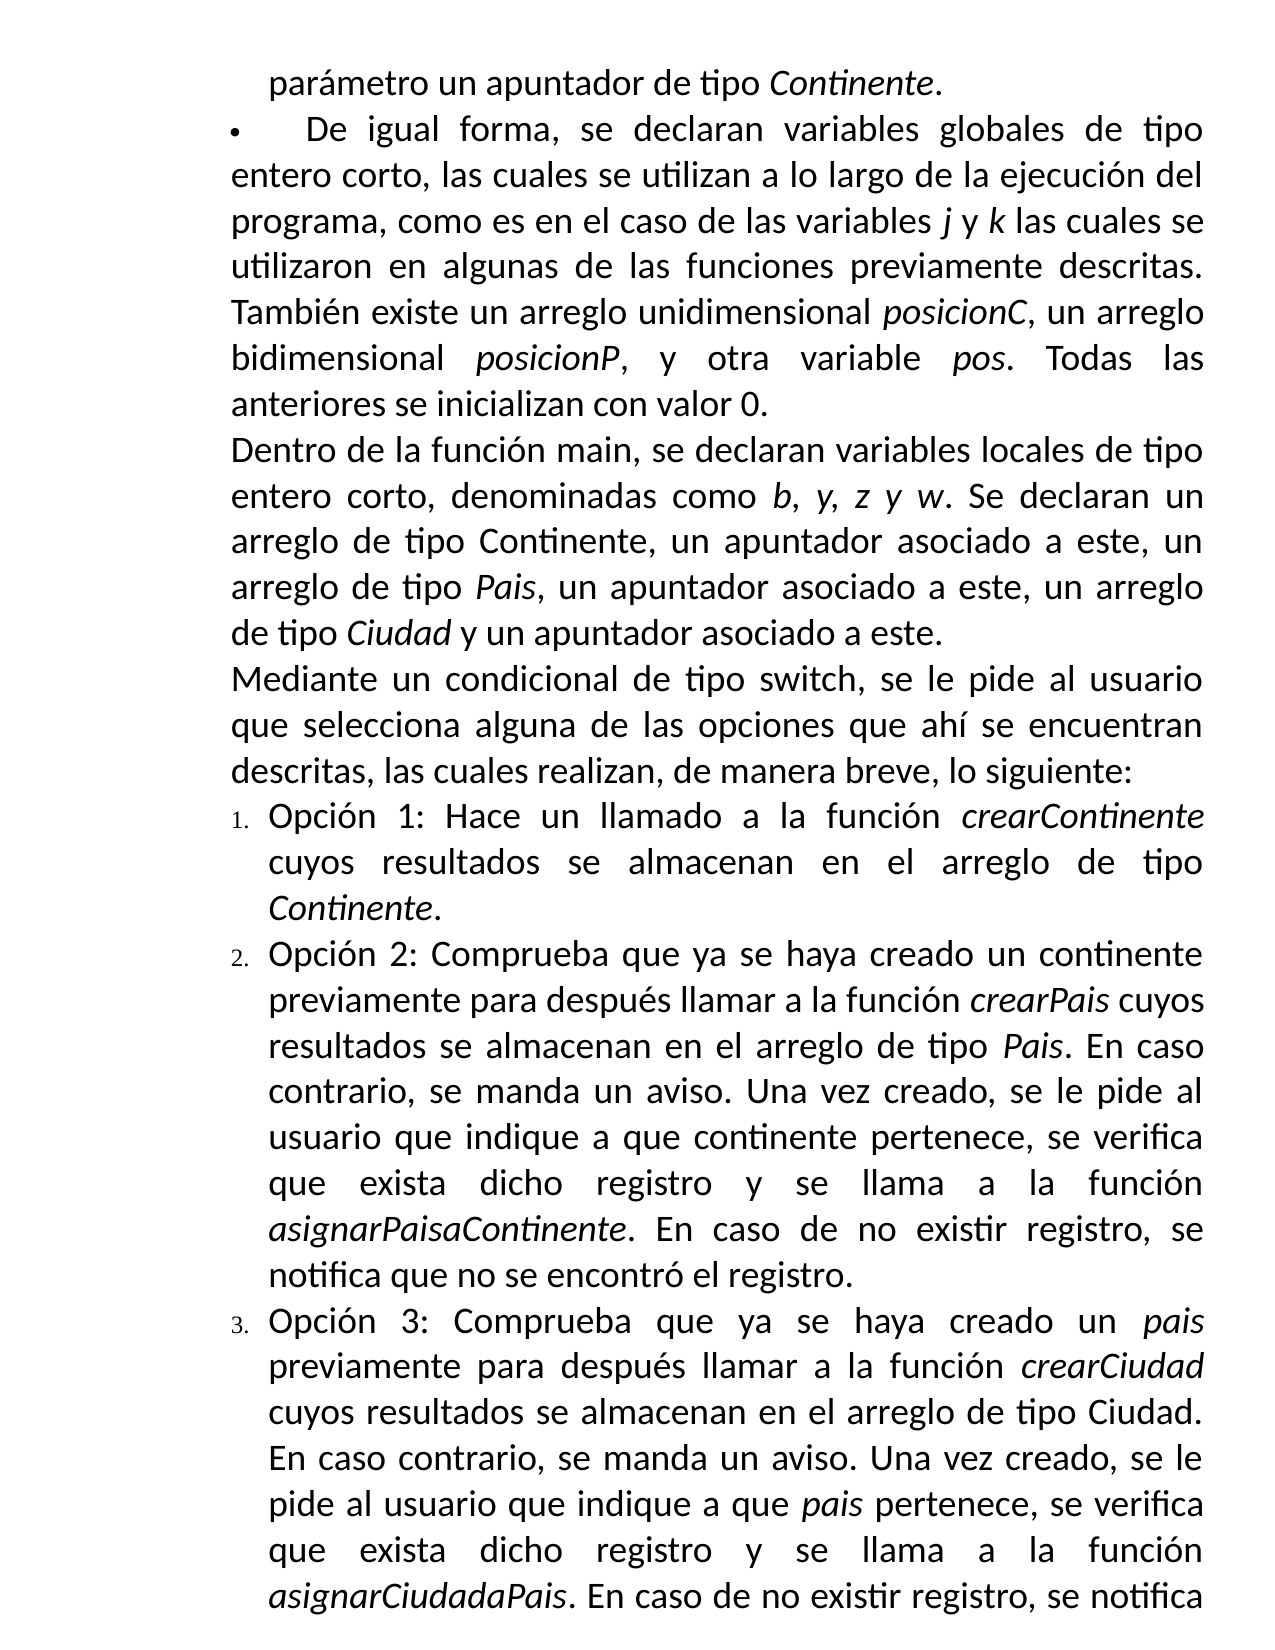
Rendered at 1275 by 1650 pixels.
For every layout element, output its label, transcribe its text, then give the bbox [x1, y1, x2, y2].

list Opción 3: Comprueba que ya se haya creado un pais previamente para después llamar a la función crearCiudad cuyos resultados se almacenan en el arreglo de tipo Ciudad. En caso contrario, se manda un aviso. Una vez creado, se le pide al usuario que indique a que pais pertenece, se verifica que exista dicho registro y se llama a la función asignarCiudadaPais. En caso de no existir registro, se notifica [231, 1297, 1205, 1617]
text Dentro de la función main, se declaran variables locales de tipo entero corto, denominadas como b, y, z y w. Se declaran un arreglo de tipo Continente, un apuntador asociado a este, un arreglo de tipo Pais, un apuntador asociado a este, un arreglo de tipo Ciudad y un apuntador asociado a este. [231, 426, 1205, 655]
text Mediante un condicional de tipo switch, se le pide al usuario que selecciona alguna de las opciones que ahí se encuentran descritas, las cuales realizan, de manera breve, lo siguiente: [231, 655, 1205, 792]
list parámetro un apuntador de tipo Continente. [268, 59, 1205, 105]
list De igual forma, se declaran variables globales de tipo entero corto, las cuales se utilizan a lo largo de la ejecución del programa, como es en el caso de las variables j y k las cuales se utilizaron en algunas de las funciones previamente descritas. También existe un arreglo unidimensional posicionC, un arreglo bidimensional posicionP, y otra variable pos. Todas las anteriores se inicializan con valor 0. [231, 105, 1205, 426]
list Opción 1: Hace un llamado a la función crearContinente cuyos resultados se almacenan en el arreglo de tipo Continente. [231, 792, 1205, 930]
list Opción 2: Comprueba que ya se haya creado un continente previamente para después llamar a la función crearPais cuyos resultados se almacenan en el arreglo de tipo Pais. En caso contrario, se manda un aviso. Una vez creado, se le pide al usuario que indique a que continente pertenece, se verifica que exista dicho registro y se llama a la función asignarPaisaContinente. En caso de no existir registro, se notifica que no se encontró el registro. [231, 930, 1205, 1297]
